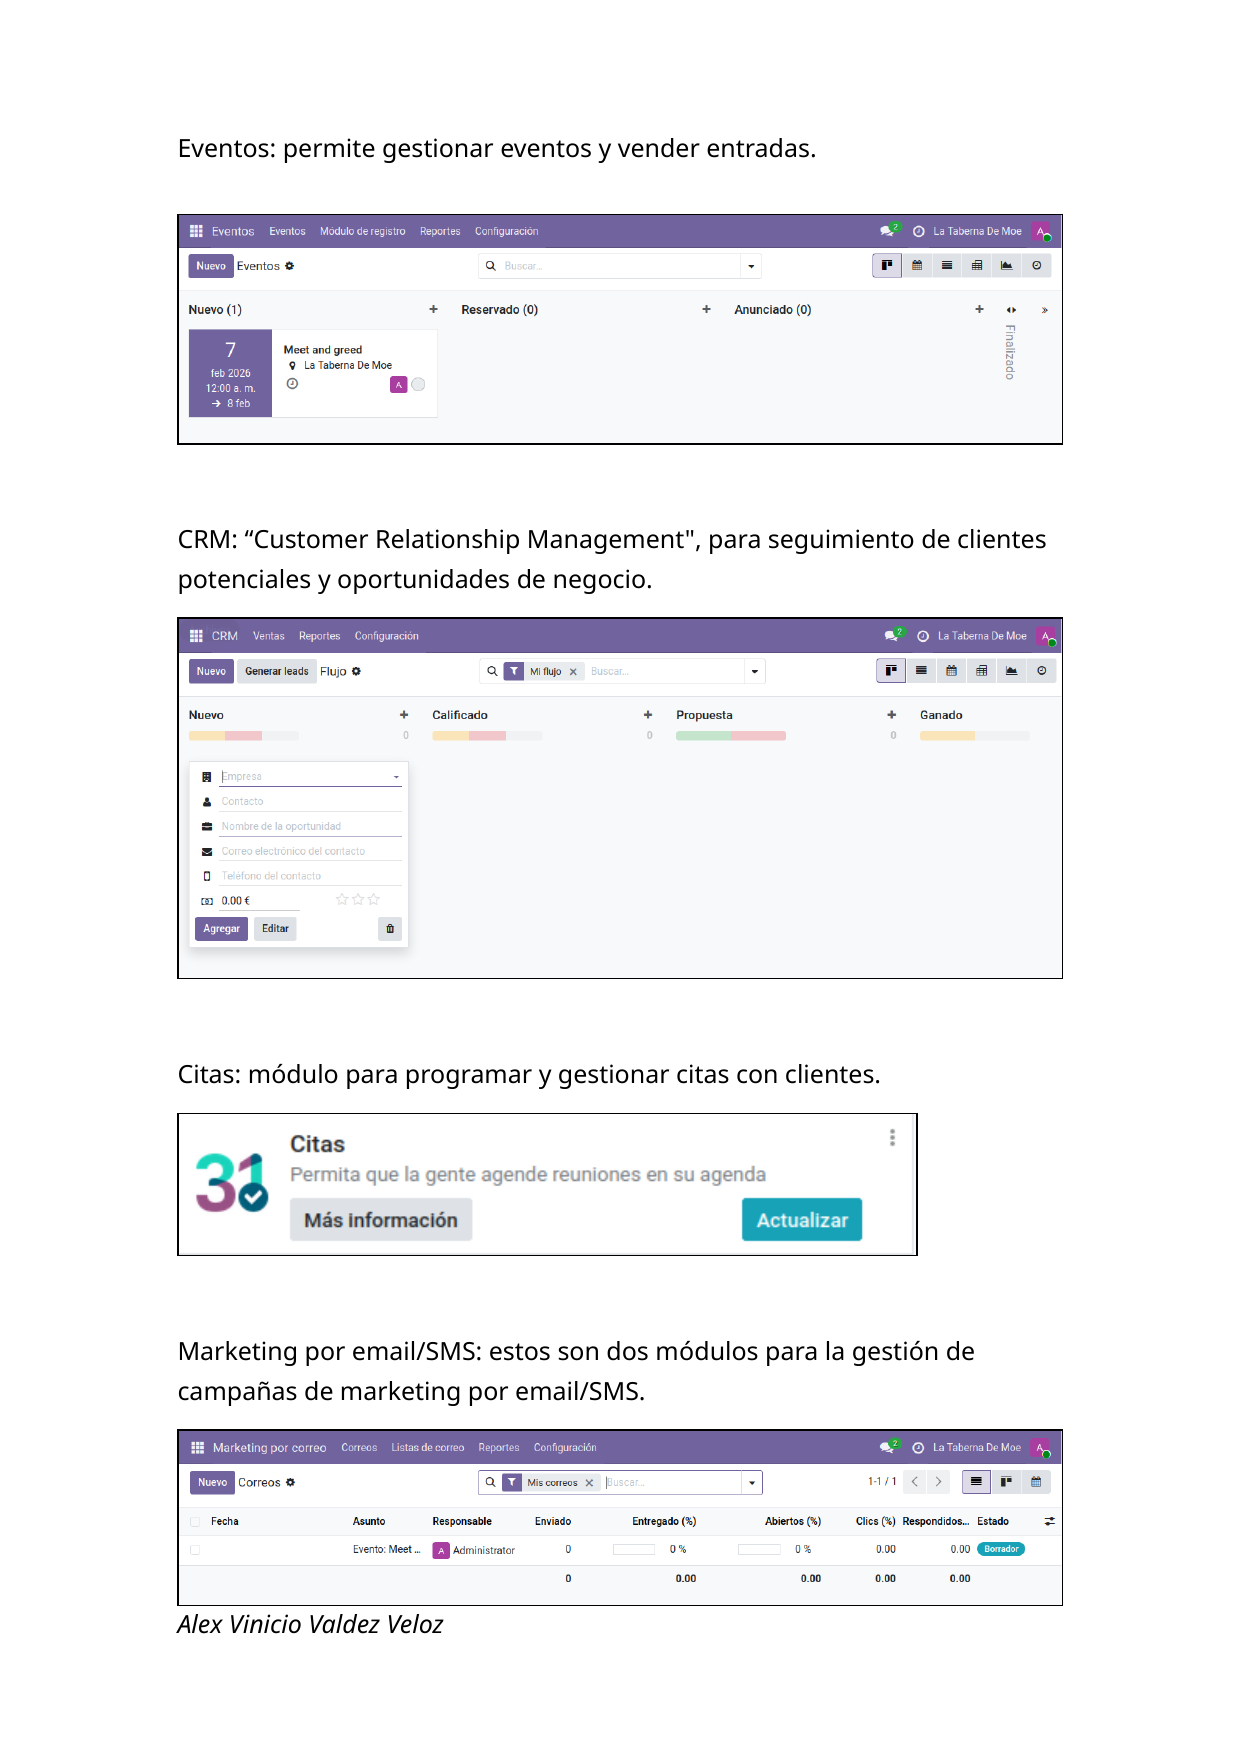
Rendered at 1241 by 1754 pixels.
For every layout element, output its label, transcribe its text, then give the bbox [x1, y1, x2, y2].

text Marketing por email/SMS: estos son dos módulos para la gestión de campañas de marketing por email/SMS. [177, 1334, 1063, 1407]
text Eventos: permite gestionar eventos y vender entradas. [177, 131, 1063, 165]
text Citas: módulo para programar y gestionar citas con clientes. [177, 1057, 1063, 1091]
text CRM: “Customer Relationship Management", para seguimiento de clientes potenciales y oportunidades de negocio. [177, 522, 1063, 595]
